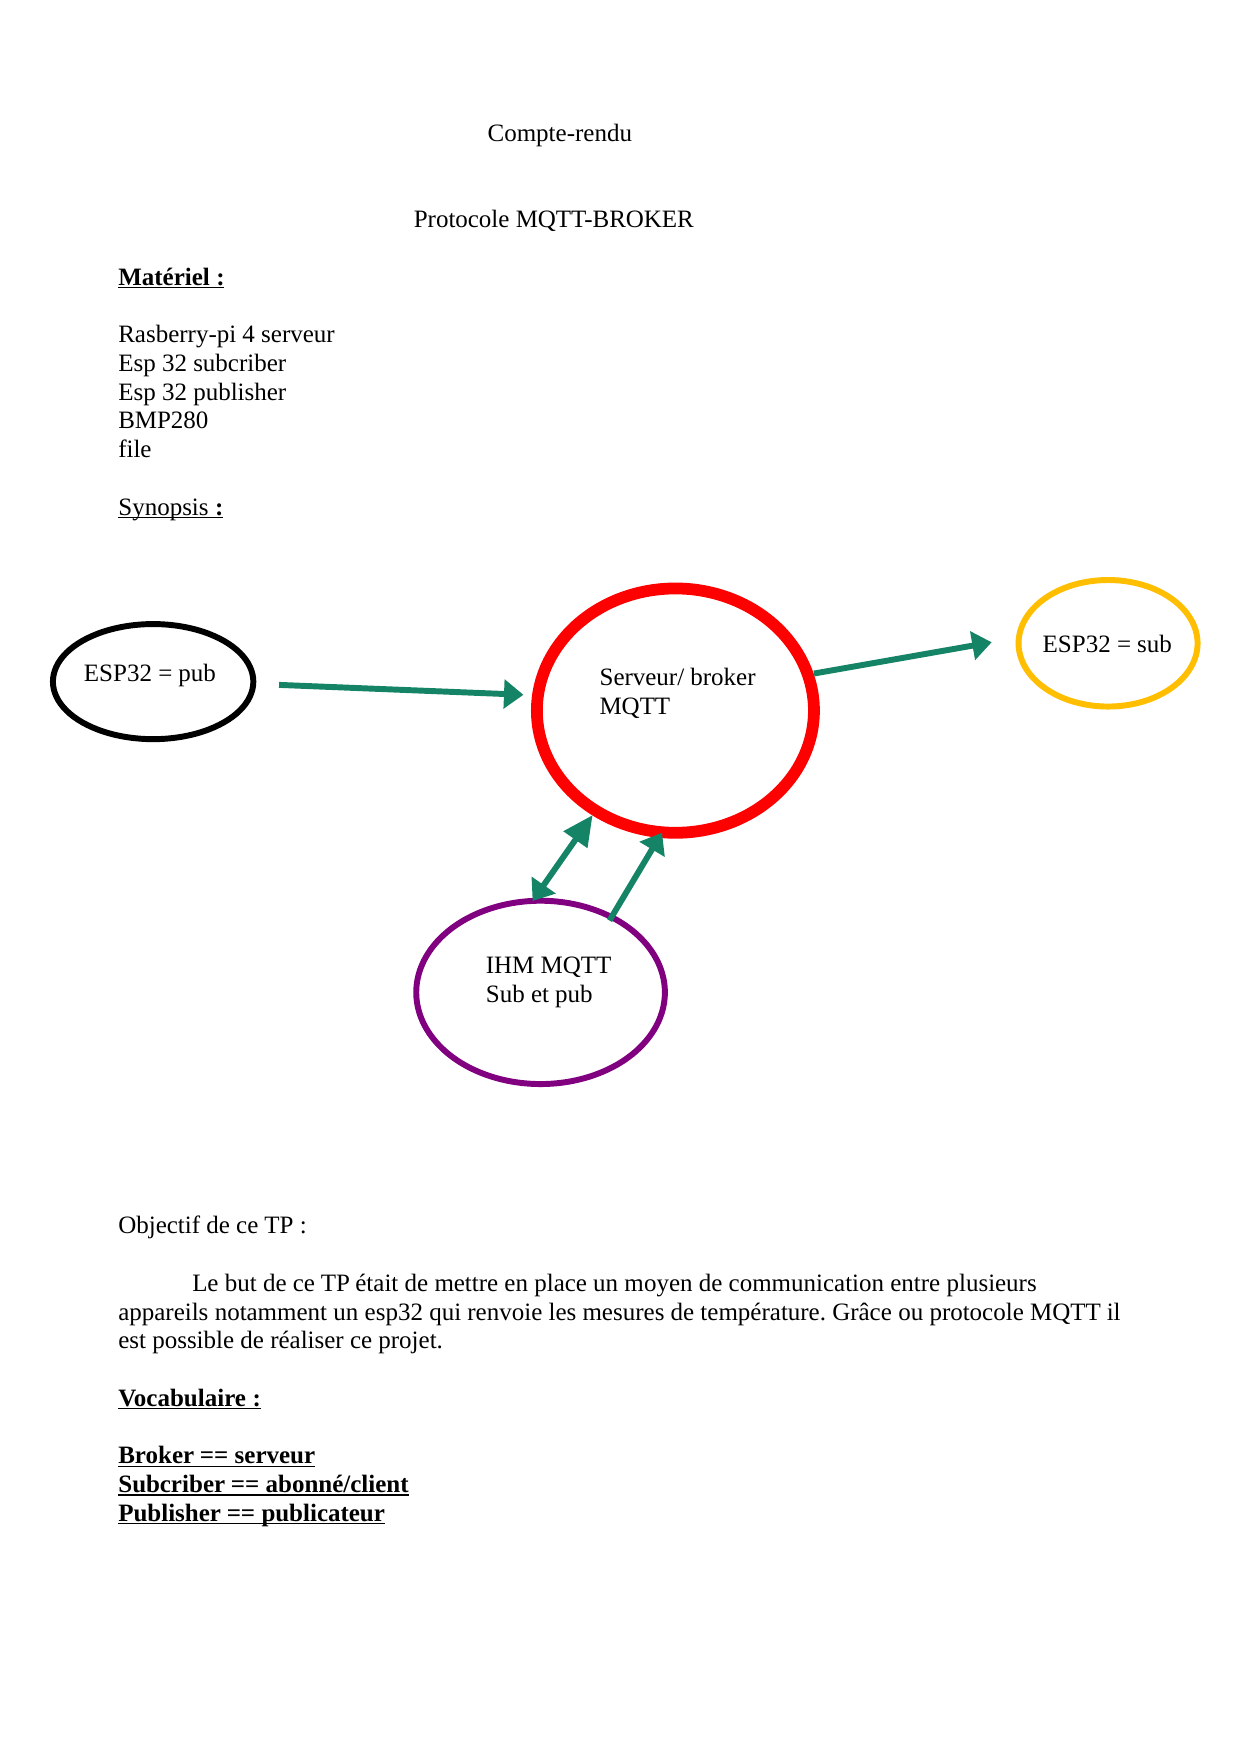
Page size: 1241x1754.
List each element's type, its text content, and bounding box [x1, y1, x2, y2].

text Synopsis : [118, 492, 1122, 636]
text Matériel : [118, 262, 1122, 291]
text Broker == serveur [118, 1441, 1122, 1469]
text Objectif de ce TP : [118, 1211, 1122, 1239]
text Le but de ce TP était de mettre en place un moyen de communication entre plusieurs appareils notamment un esp32 qui renvoie les mesures de température. Grâce ou protocole MQTT il est possible de réaliser ce projet. [118, 1268, 1122, 1354]
text Vocabulaire : [118, 1383, 1122, 1412]
text BMP280 [118, 406, 1122, 434]
text Esp 32 publisher [118, 377, 1122, 406]
text Subcriber == abonné/client [118, 1469, 1122, 1498]
text Compte-rendu [118, 118, 1122, 147]
text Rasberry-pi 4 serveur [118, 319, 1122, 348]
text Protocole MQTT-BROKER [118, 204, 1122, 233]
text Esp 32 subcriber [118, 348, 1122, 377]
text file [118, 434, 1122, 463]
text Publisher == publicateur [118, 1498, 1122, 1527]
